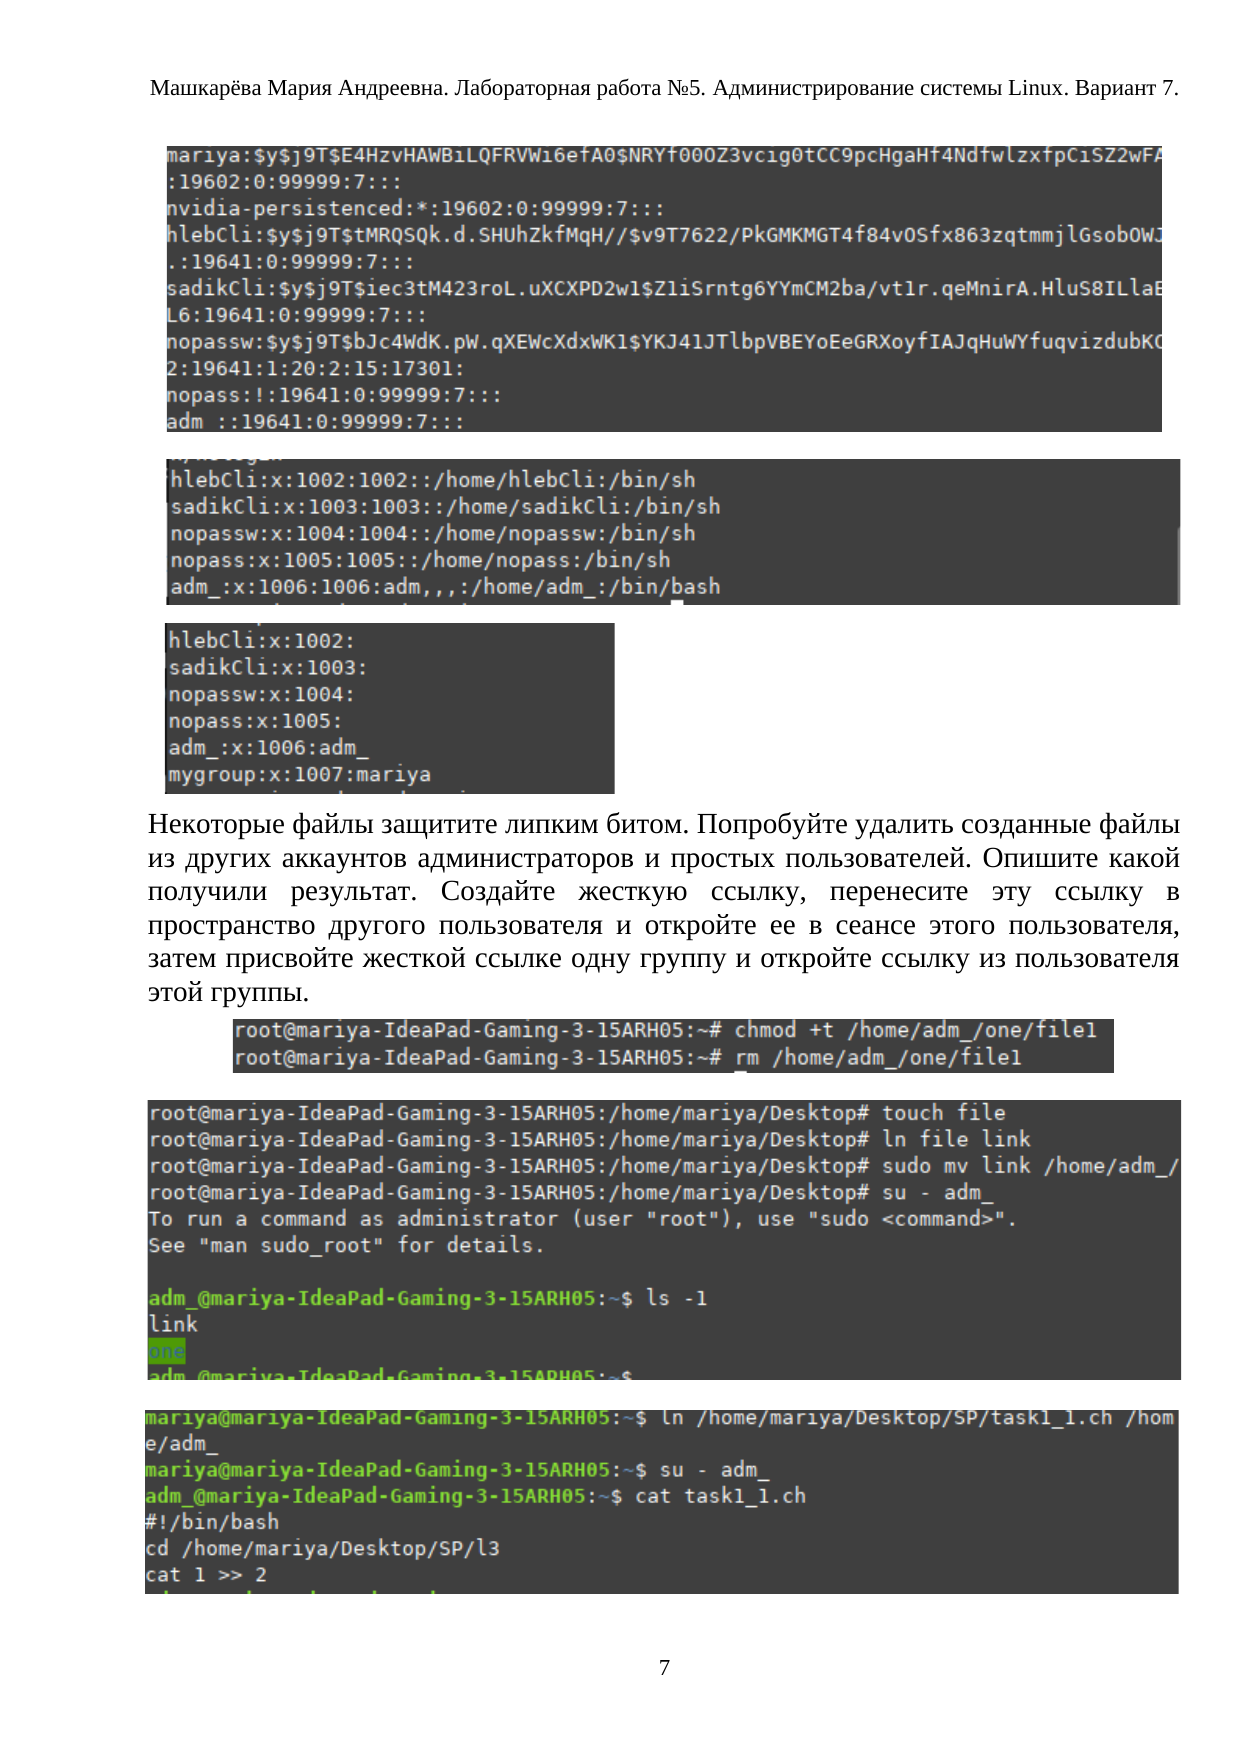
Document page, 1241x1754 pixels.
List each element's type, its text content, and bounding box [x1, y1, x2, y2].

picture [147, 1100, 1182, 1380]
picture [232, 1019, 1114, 1073]
picture [145, 1410, 1179, 1594]
picture [164, 623, 615, 794]
picture [166, 459, 1181, 605]
text Некоторые файлы защитите липким битом. Попробуйте удалить созданные файлы из других аккаунтов администраторов и простых пользователей. Опишите какой получили результат. Создайте жесткую ссылку, перенесите эту ссылку в пространство другого пользователя и откройте ее в сеансе этого пользователя, затем присвойте жесткой ссылке одну группу и откройте ссылку из пользователя этой группы. [148, 806, 1181, 1007]
picture [166, 146, 1162, 432]
